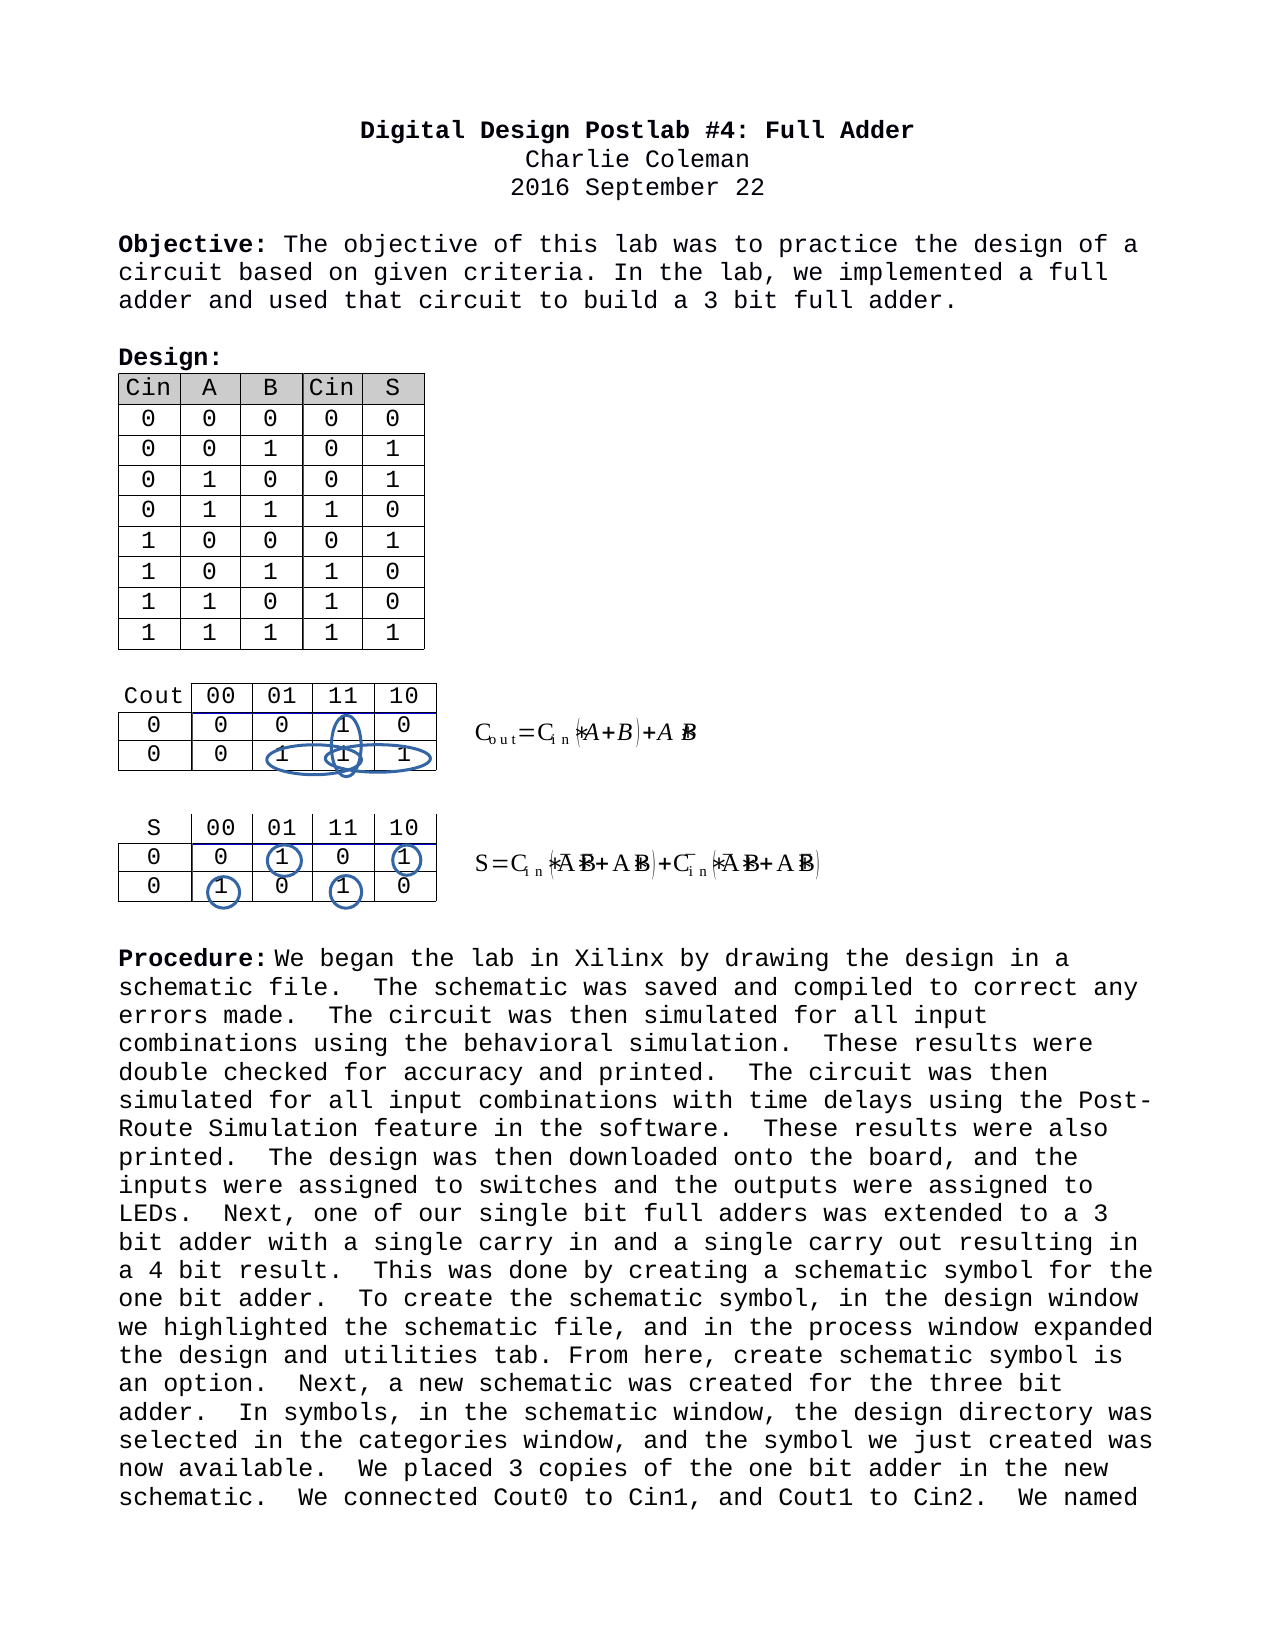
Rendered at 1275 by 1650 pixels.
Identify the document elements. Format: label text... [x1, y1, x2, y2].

text Digital Design Postlab #4: Full Adder [118, 118, 1157, 146]
text Procedure: We began the lab in Xilinx by drawing the design in a schematic file. The schematic was saved and compiled to correct any errors made. The circuit was then simulated for all input combinations using the behavioral simulation. These results were double checked for accuracy and printed. The circuit was then simulated for all input combinations with time delays using the Post-Route Simulation feature in the software. These results were also printed. The design was then downloaded onto the board, and the inputs were assigned to switches and the outputs were assigned to LEDs. Next, one of our single bit full adders was extended to a 3 bit adder with a single carry in and a single carry out resulting in a 4 bit result. This was done by creating a schematic symbol for the one bit adder. To create the schematic symbol, in the design window we highlighted the schematic file, and in the process window expanded the design and utilities tab. From here, create schematic symbol is an option. Next, a new schematic was created for the three bit adder. In symbols, in the schematic window, the design directory was selected in the categories window, and the symbol we just created was now available. We placed 3 copies of the one bit adder in the new schematic. We connected Cout0 to Cin1, and Cout1 to Cin2. We named [118, 946, 1157, 1512]
text Charlie Coleman [118, 146, 1157, 175]
text Design: [118, 345, 1157, 373]
text 2016 September 22 [118, 175, 1157, 203]
text Objective: The objective of this lab was to practice the design of a circuit based on given criteria. In the lab, we implemented a full adder and used that circuit to build a 3 bit full adder. [118, 231, 1157, 316]
